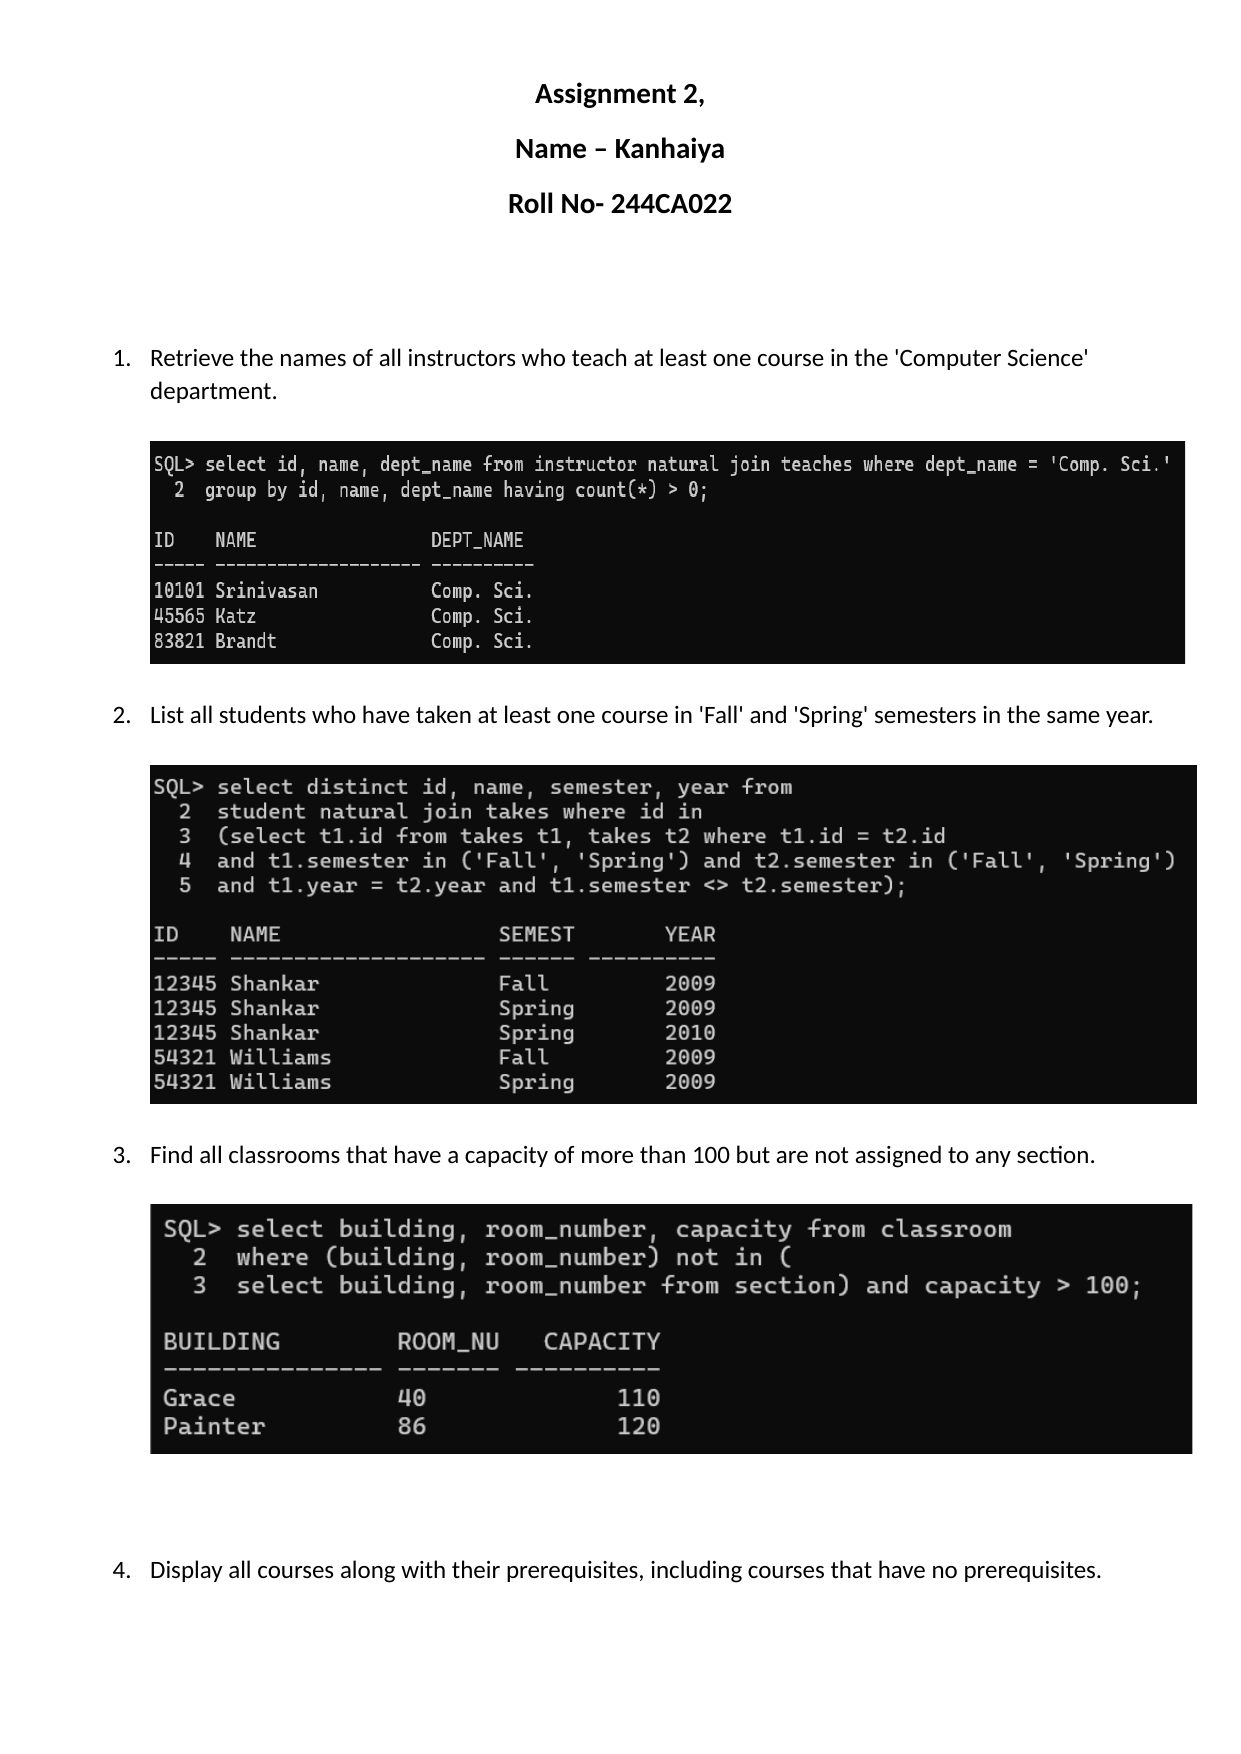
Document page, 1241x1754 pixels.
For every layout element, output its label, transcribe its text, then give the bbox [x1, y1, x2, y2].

text Roll No- 244CA022 [75, 185, 1165, 221]
list Find all classrooms that have a capacity of more than 100 but are not assigned to any section. [112, 1139, 1165, 1169]
picture [150, 765, 1197, 1104]
picture [150, 1204, 1193, 1454]
list Display all courses along with their prerequisites, including courses that have no prerequisites. [112, 1554, 1165, 1585]
text Name – Kanhaiya [75, 130, 1165, 166]
list List all students who have taken at least one course in 'Fall' and 'Spring' semesters in the same year. [112, 699, 1165, 729]
list Retrieve the names of all instructors who teach at least one course in the 'Computer Science' department. [112, 342, 1165, 406]
picture [150, 441, 1185, 664]
text Assignment 2, [75, 75, 1165, 111]
